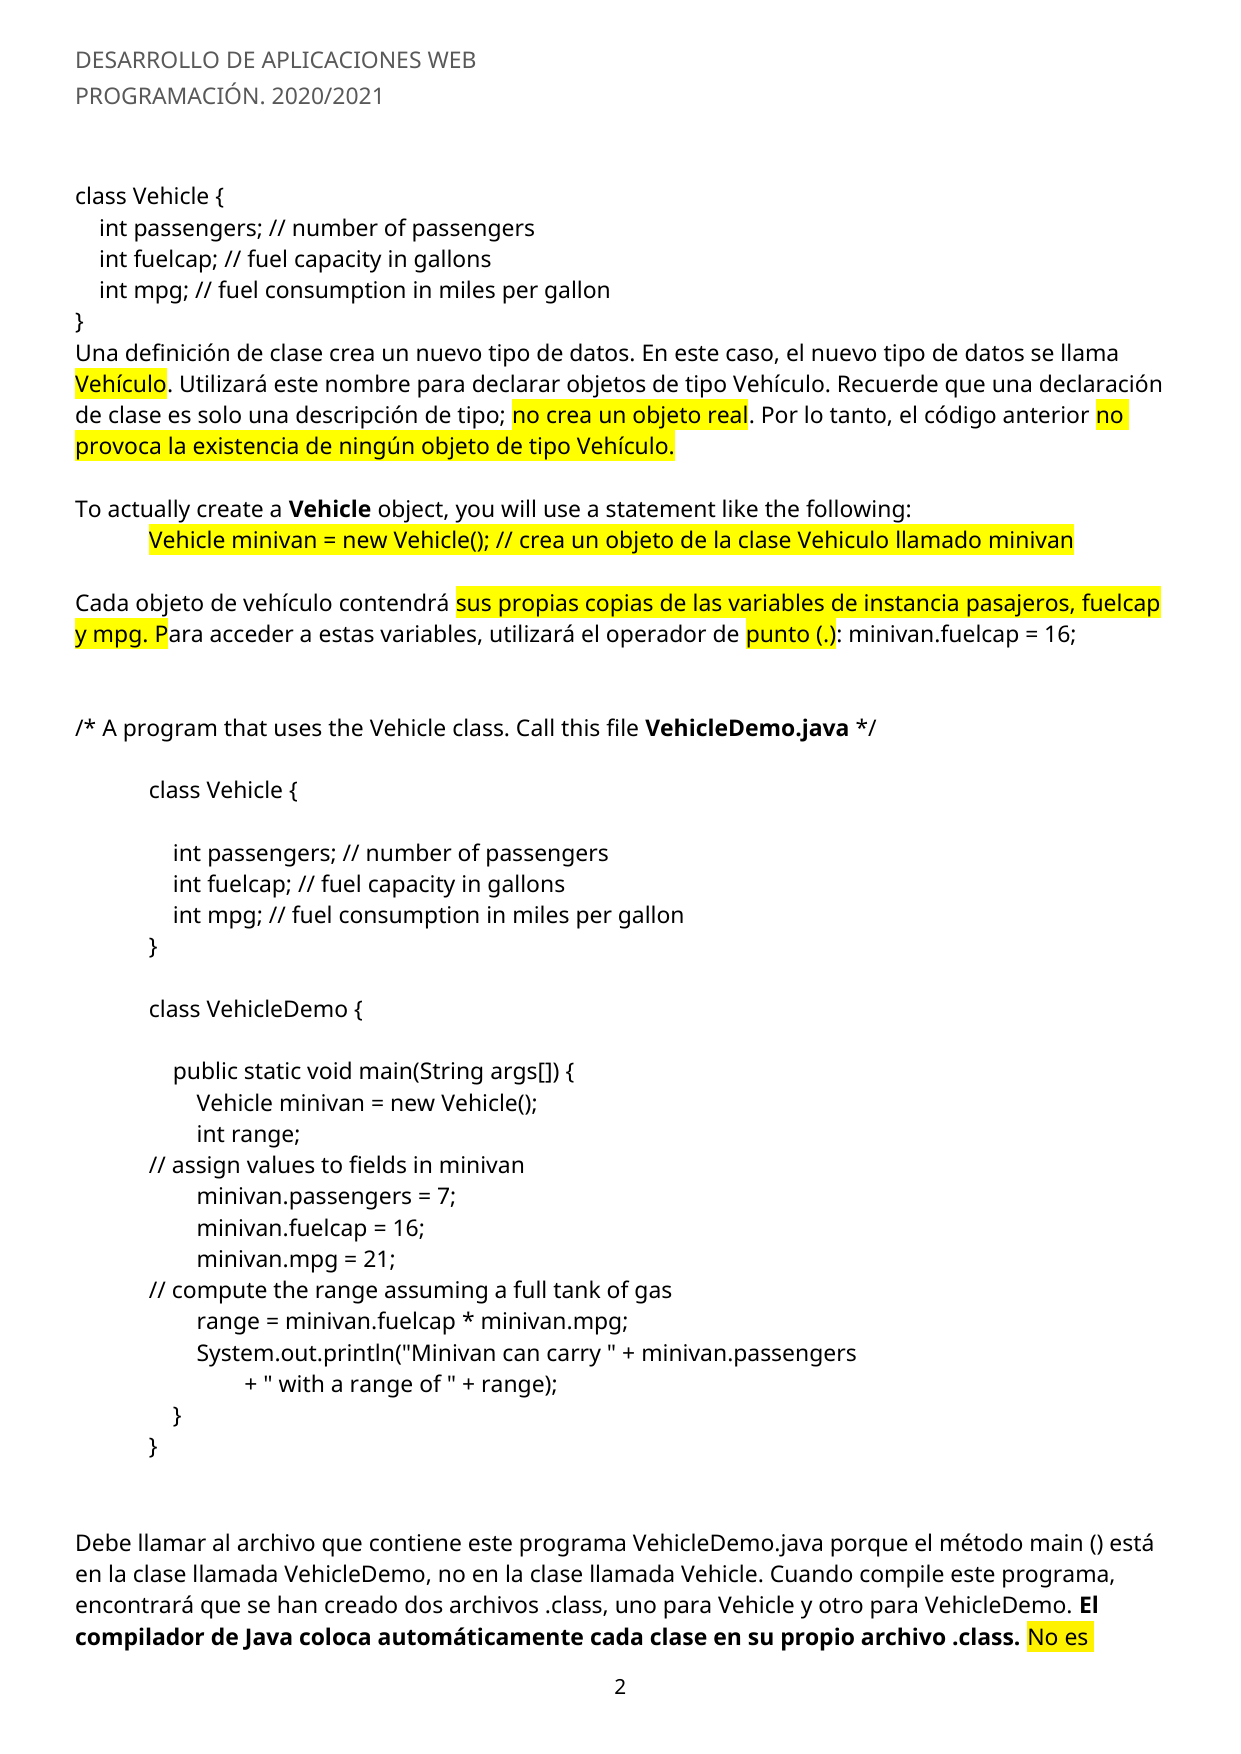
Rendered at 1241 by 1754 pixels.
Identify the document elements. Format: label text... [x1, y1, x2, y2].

text /* A program that uses the Vehicle class. Call this file VehicleDemo.java */ [75, 711, 1165, 743]
text minivan.passengers = 7; [149, 1180, 1165, 1211]
text } [149, 1430, 1165, 1461]
text int mpg; // fuel consumption in miles per gallon [75, 274, 1165, 305]
text } [75, 305, 1165, 336]
text Una definición de clase crea un nuevo tipo de datos. En este caso, el nuevo tipo de datos se llama Vehículo. Utilizará este nombre para declarar objetos de tipo Vehículo. Recuerde que una declaración de clase es solo una descripción de tipo; no crea un objeto real. Por lo tanto, el código anterior no provoca la existencia de ningún objeto de tipo Vehículo. [75, 336, 1165, 461]
text class Vehicle { [75, 180, 1165, 211]
text minivan.mpg = 21; [149, 1243, 1165, 1274]
text Vehicle minivan = new Vehicle(); // crea un objeto de la clase Vehiculo llamado minivan [75, 524, 1165, 555]
text int fuelcap; // fuel capacity in gallons [75, 243, 1165, 274]
text Vehicle minivan = new Vehicle(); [149, 1086, 1165, 1118]
text // assign values to fields in minivan [149, 1149, 1165, 1180]
text minivan.fuelcap = 16; [149, 1211, 1165, 1243]
text // compute the range assuming a full tank of gas [149, 1274, 1165, 1305]
text System.out.println("Minivan can carry " + minivan.passengers [149, 1336, 1165, 1368]
text To actually create a Vehicle object, you will use a statement like the following: [75, 493, 1165, 524]
text } [149, 1399, 1165, 1430]
text int fuelcap; // fuel capacity in gallons [149, 868, 1165, 899]
text Cada objeto de vehículo contendrá sus propias copias de las variables de instancia pasajeros, fuelcap y mpg. Para acceder a estas variables, utilizará el operador de punto (.): minivan.fuelcap = 16; [75, 586, 1165, 649]
text public static void main(String args[]) { [149, 1055, 1165, 1086]
text int passengers; // number of passengers [75, 211, 1165, 243]
text range = minivan.fuelcap * minivan.mpg; [149, 1305, 1165, 1336]
text int range; [149, 1118, 1165, 1149]
text } [149, 930, 1165, 961]
text Debe llamar al archivo que contiene este programa VehicleDemo.java porque el método main () está en la clase llamada VehicleDemo, no en la clase llamada Vehicle. Cuando compile este programa, encontrará que se han creado dos archivos .class, uno para Vehicle y otro para VehicleDemo. El compilador de Java coloca automáticamente cada clase en su propio archivo .class. No es [75, 1527, 1165, 1652]
text class VehicleDemo { [149, 993, 1165, 1024]
text + " with a range of " + range); [149, 1368, 1165, 1399]
text int passengers; // number of passengers [149, 836, 1165, 868]
text int mpg; // fuel consumption in miles per gallon [149, 899, 1165, 930]
text class Vehicle { [149, 774, 1165, 805]
